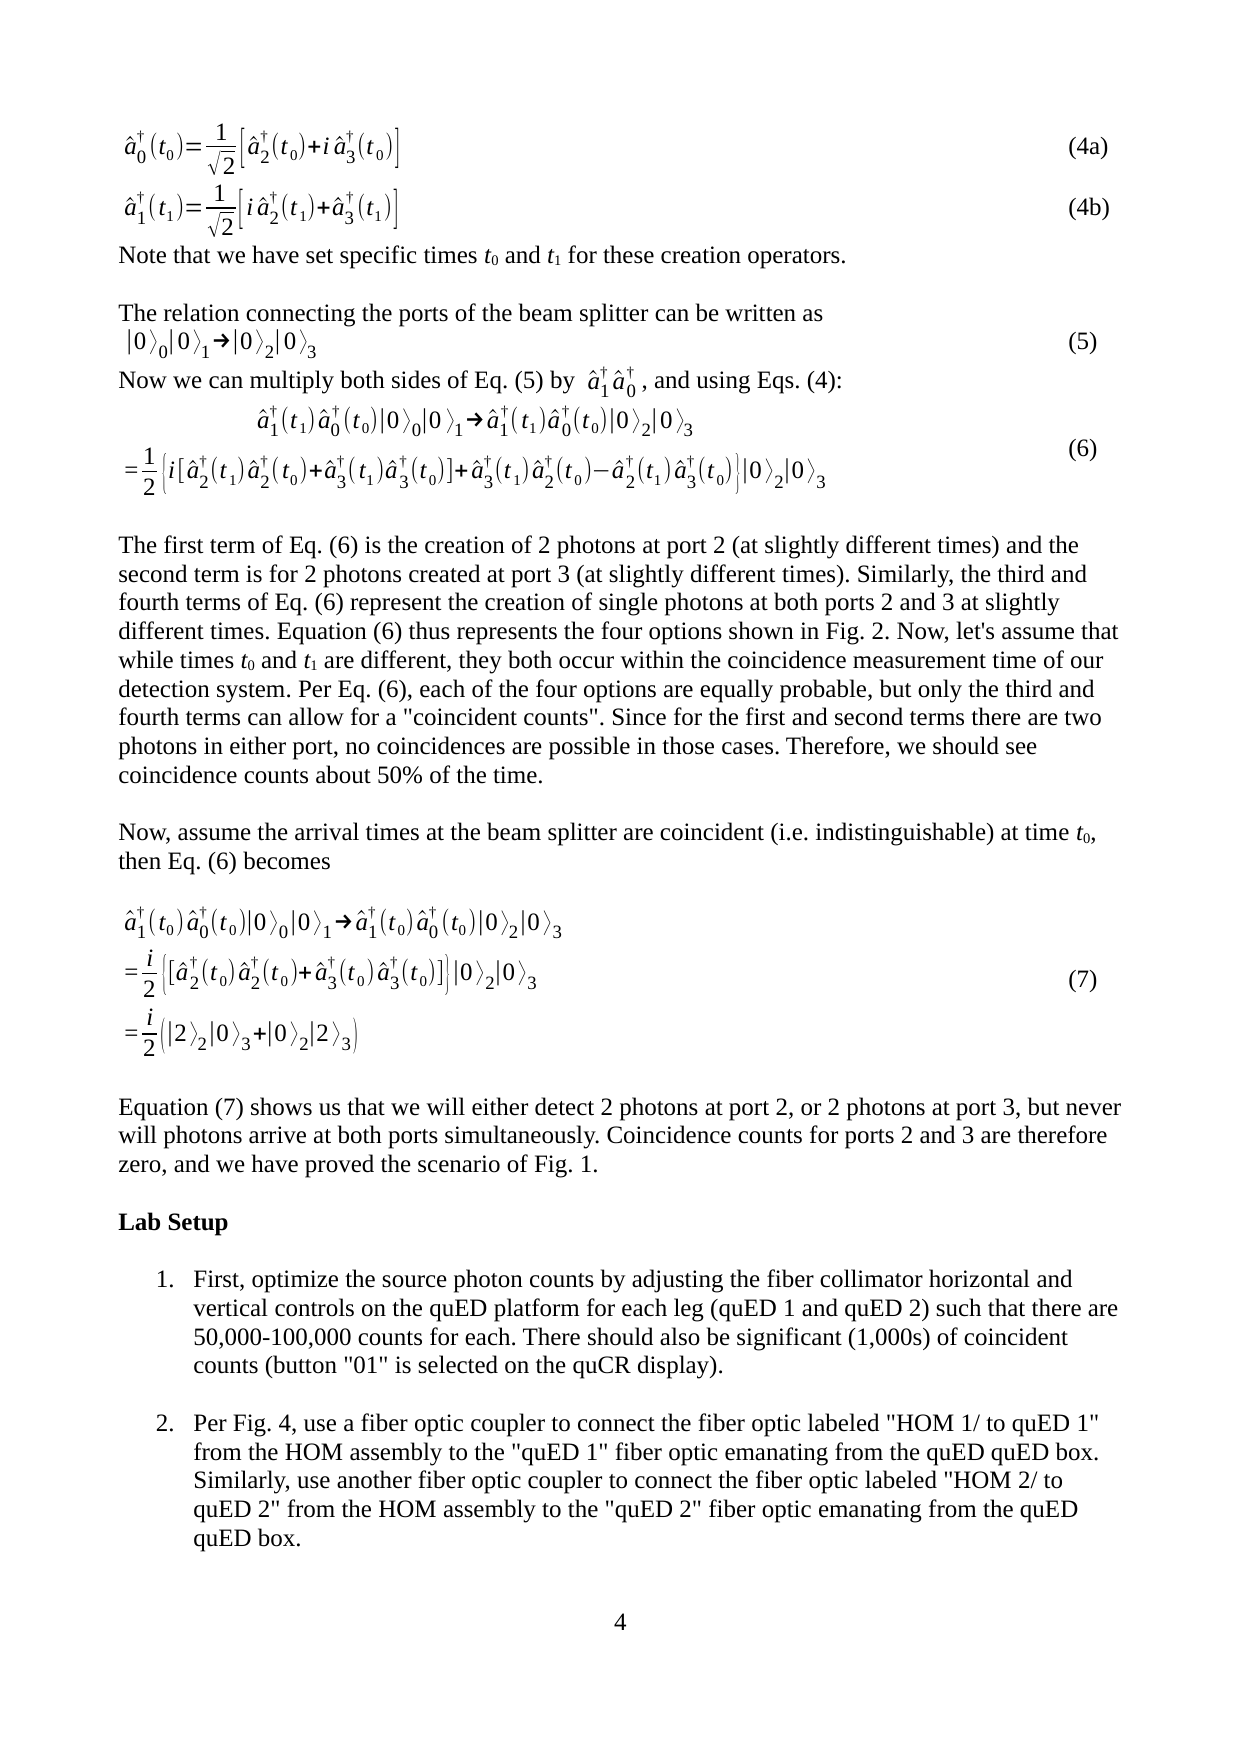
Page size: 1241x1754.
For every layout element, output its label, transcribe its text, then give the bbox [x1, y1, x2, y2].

list Per Fig. 4, use a fiber optic coupler to connect the fiber optic labeled "HOM 1/ to quED 1" from the HOM assembly to the "quED 1" fiber optic emanating from the quED quED box. Similarly, use another fiber optic coupler to connect the fiber optic labeled "HOM 2/ to quED 2" from the HOM assembly to the "quED 2" fiber optic emanating from the quED quED box. [156, 1408, 1122, 1552]
list First, optimize the source photon counts by adjusting the fiber collimator horizontal and vertical controls on the quED platform for each leg (quED 1 and quED 2) such that there are 50,000-100,000 counts for each. There should also be significant (1,000s) of coincident counts (button "01" is selected on the quCR display). [156, 1264, 1122, 1379]
text (5) [118, 326, 1122, 363]
text Equation (7) shows us that we will either detect 2 photons at port 2, or 2 photons at port 3, but never will photons arrive at both ports simultaneously. Coincidence counts for ports 2 and 3 are therefore zero, and we have proved the scenario of Fig. 1. [118, 1092, 1122, 1178]
text Now, assume the arrival times at the beam splitter are coincident (i.e. indistinguishable) at time t0, then Eq. (6) becomes [118, 817, 1122, 875]
text (7) [118, 904, 1122, 1063]
text Now we can multiply both sides of Eq. (5) by , and using Eqs. (4): [118, 363, 1122, 402]
text The first term of Eq. (6) is the creation of 2 photons at port 2 (at slightly different times) and the second term is for 2 photons created at port 3 (at slightly different times). Similarly, the third and fourth terms of Eq. (6) represent the creation of single photons at both ports 2 and 3 at slightly different times. Equation (6) thus represents the four options shown in Fig. 2. Now, let's assume that while times t0 and t1 are different, they both occur within the coincidence measurement time of our detection system. Per Eq. (6), each of the four options are equally probable, but only the third and fourth terms can allow for a "coincident counts". Since for the first and second terms there are two photons in either port, no coincidences are possible in those cases. Therefore, we should see coincidence counts about 50% of the time. [118, 530, 1122, 789]
text (4a) [118, 118, 1122, 179]
text (4b) [118, 179, 1122, 240]
text (6) [118, 402, 1122, 501]
text Note that we have set specific times t0 and t1 for these creation operators. [118, 240, 1122, 269]
text The relation connecting the ports of the beam splitter can be written as [118, 298, 1122, 326]
text Lab Setup [118, 1207, 1122, 1236]
